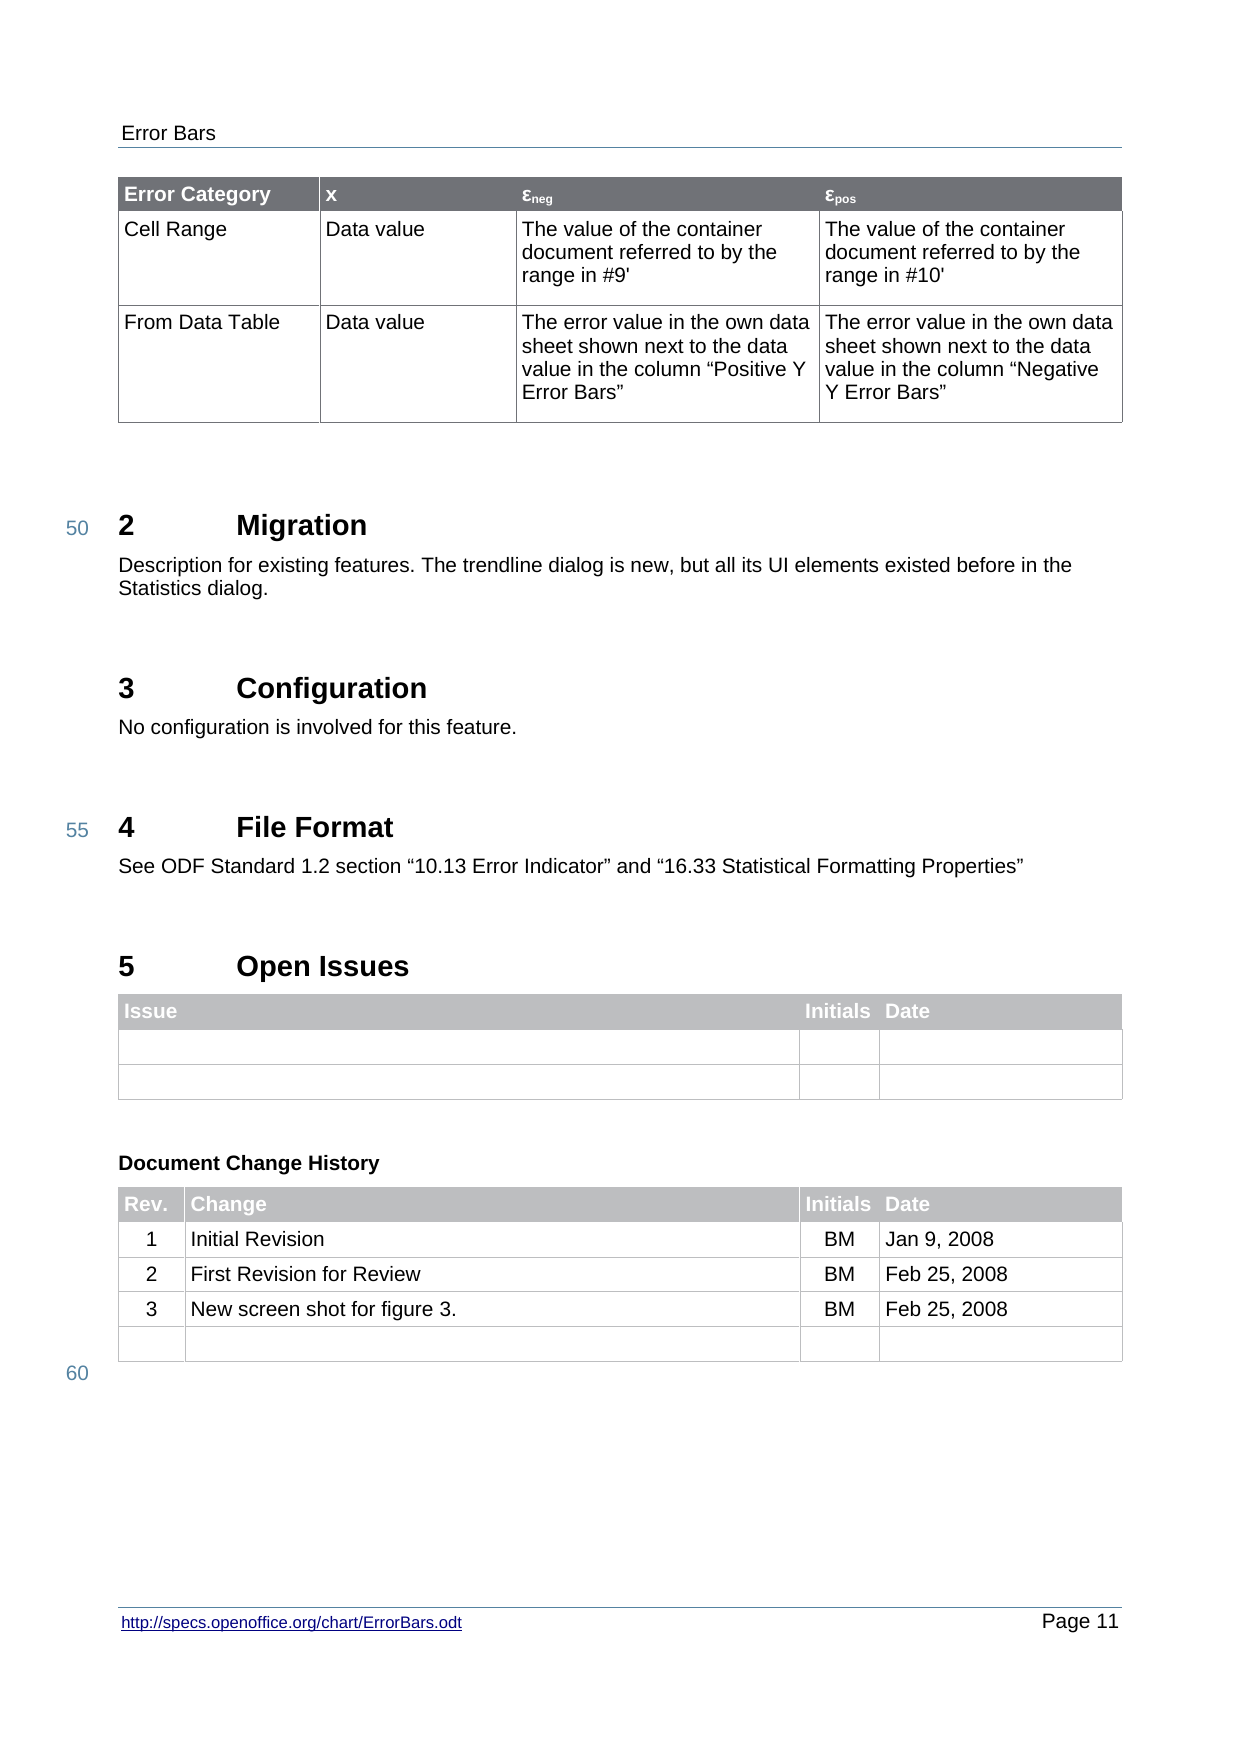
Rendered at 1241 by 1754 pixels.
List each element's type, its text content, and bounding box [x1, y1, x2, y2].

table_cell [186, 1327, 799, 1361]
subtitle File Format [118, 811, 1122, 843]
table_cell <State Issue here, State “None”, if all issues are solved> [119, 1030, 799, 1064]
table_cell [801, 1327, 879, 1361]
table_header εpos [819, 177, 1122, 211]
table_header Date [879, 1187, 1122, 1222]
table_cell <Format: Dec 31, 2000> [880, 1030, 1122, 1064]
table_cell [880, 1065, 1122, 1099]
table_cell First Revision for Review [186, 1258, 799, 1291]
table_header Date [879, 994, 1122, 1029]
table_cell BM [801, 1222, 879, 1257]
table_header Error Category [118, 177, 319, 211]
table_cell Data value [321, 306, 516, 422]
table_cell Jan 9, 2008 [880, 1222, 1122, 1257]
table_cell [800, 1030, 879, 1064]
table_cell Initial Revision [186, 1222, 799, 1257]
table_cell The value of the container document referred to by the range in #10' [820, 211, 1122, 305]
subtitle Document Change History [118, 1152, 1122, 1175]
table_cell BM [801, 1292, 879, 1326]
table_cell The error value in the own data sheet shown next to the data value in the column “Positive Y Error Bars” [517, 306, 819, 422]
table_cell The error value in the own data sheet shown next to the data value in the column “Negative Y Error Bars” [820, 306, 1122, 422]
text See ODF Standard 1.2 section “10.13 Error Indicator” and “16.33 Statistical Formatting Properties” [118, 855, 1122, 878]
subtitle Migration [118, 509, 1122, 542]
table_header x [320, 177, 516, 211]
table_cell [880, 1327, 1122, 1361]
table_cell [800, 1065, 879, 1099]
table_cell New screen shot for figure 3. [186, 1292, 799, 1326]
table_header Issue [118, 994, 799, 1029]
table_header Initials [800, 1187, 879, 1222]
table_cell Feb 25, 2008 [880, 1292, 1122, 1326]
table_cell 3 [119, 1292, 184, 1326]
subtitle Configuration [118, 672, 1122, 704]
table_cell BM [801, 1258, 879, 1291]
table_cell Cell Range [119, 211, 319, 305]
table_header Initials [799, 994, 879, 1029]
table_cell From Data Table [119, 306, 319, 422]
table_cell 2 [119, 1258, 184, 1291]
text Description for existing features. The trendline dialog is new, but all its UI elements existed before in the Statistics dialog. [118, 553, 1122, 600]
table_cell Data value [321, 211, 516, 305]
table_cell 1 [119, 1222, 184, 1257]
table_header Rev. [118, 1187, 184, 1222]
table_header Change [185, 1187, 799, 1222]
subtitle Open Issues [118, 950, 1122, 982]
table_cell Feb 25, 2008 [880, 1258, 1122, 1291]
table_header εneg [516, 177, 819, 211]
table_cell <...> [119, 1065, 799, 1099]
table_cell <...> [119, 1327, 184, 1361]
table_cell The value of the container document referred to by the range in #9' [517, 211, 819, 305]
text No configuration is involved for this feature. [118, 716, 1122, 739]
